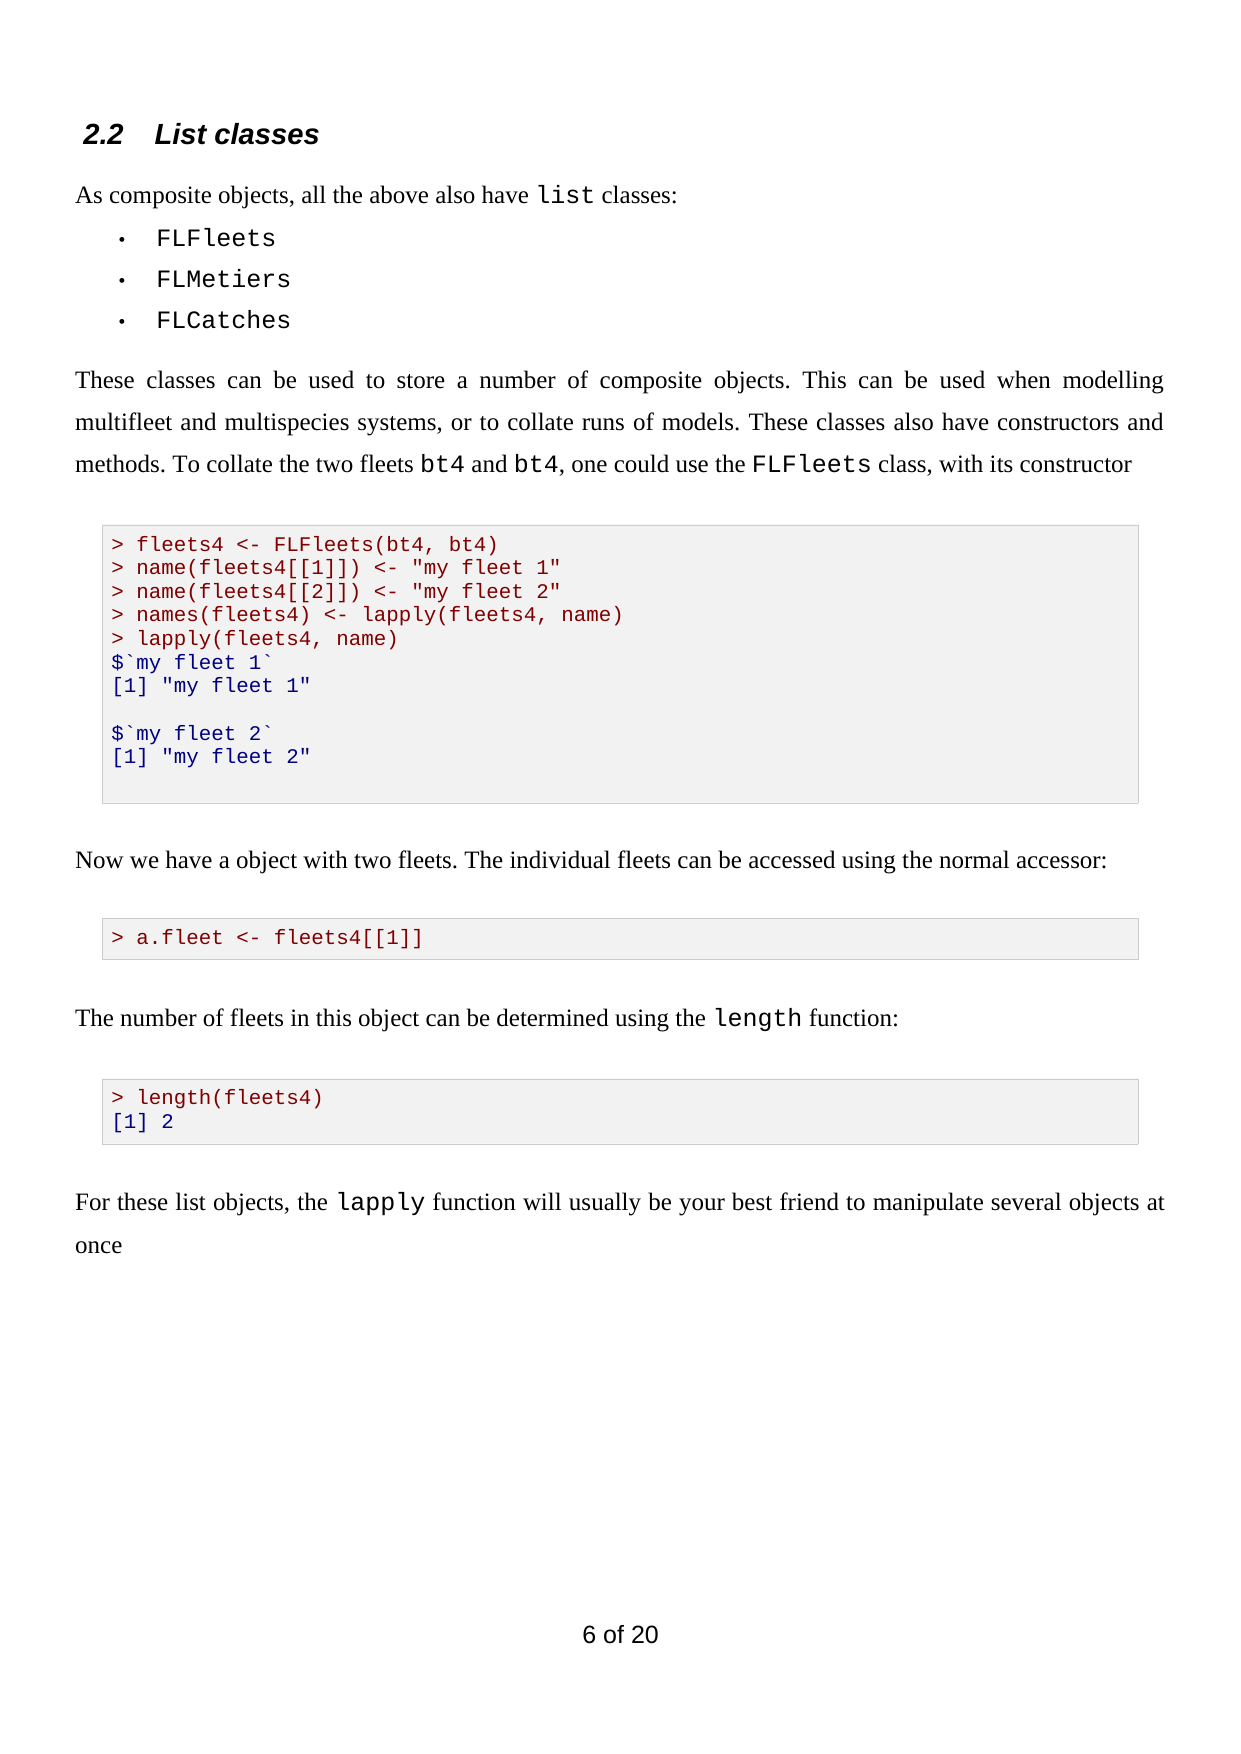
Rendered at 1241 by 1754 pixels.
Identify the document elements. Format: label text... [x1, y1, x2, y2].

subtitle List classes [75, 118, 1166, 151]
text [1] "my fleet 2" [111, 746, 1129, 770]
text $`my fleet 2` [111, 723, 1129, 746]
list FLMetiers [119, 267, 1166, 295]
text The number of fleets in this object can be determined using the length function: [75, 906, 1166, 1033]
text Now we have a object with two fleets. The individual fleets can be accessed using the normal accessor: [75, 513, 1166, 874]
text As composite objects, all the above also have list classes: [75, 181, 1166, 211]
text [1] 2 [111, 1111, 1129, 1135]
text $`my fleet 1` [111, 652, 1129, 675]
text For these list objects, the lapply function will usually be your best friend to manipulate several objects at once [75, 1066, 1166, 1259]
text > names(fleets4) <- lapply(fleets4, name) [111, 604, 1129, 628]
list FLCatches [119, 308, 1166, 336]
text These classes can be used to store a number of composite objects. This can be used when modelling multifleet and multispecies systems, or to collate runs of models. These classes also have constructors and methods. To collate the two fleets bt4 and bt4, one could use the FLFleets class, with its constructor [75, 366, 1166, 480]
list FLFleets [119, 226, 1166, 254]
text [1] "my fleet 1" [111, 675, 1129, 699]
text > a.fleet <- fleets4[[1]] [111, 927, 1129, 951]
text > fleets4 <- FLFleets(bt4, bt4) [111, 533, 1129, 557]
text > name(fleets4[[1]]) <- "my fleet 1" [111, 557, 1129, 581]
text > length(fleets4) [111, 1087, 1129, 1111]
text > name(fleets4[[2]]) <- "my fleet 2" [111, 581, 1129, 604]
text > lapply(fleets4, name) [111, 628, 1129, 652]
